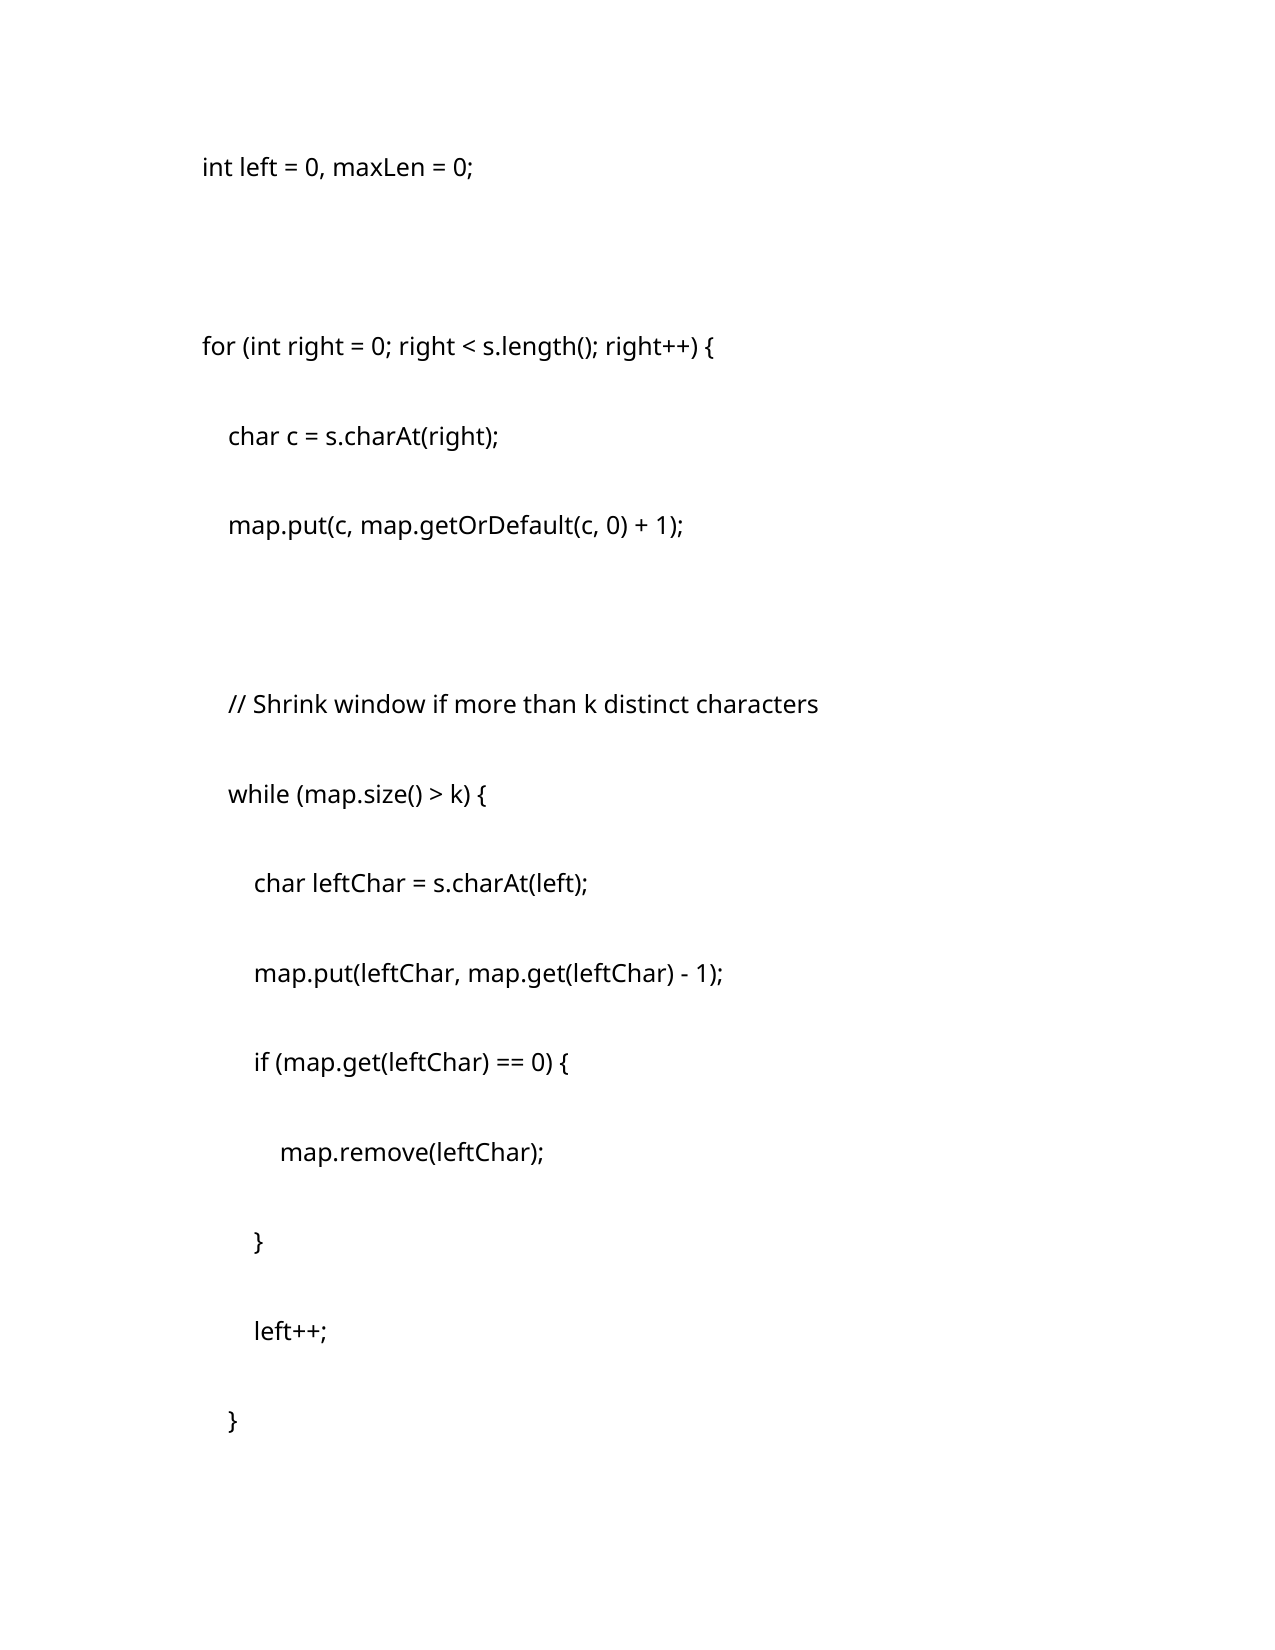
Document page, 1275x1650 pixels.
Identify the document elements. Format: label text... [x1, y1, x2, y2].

text char leftChar = s.charAt(left); [150, 866, 1125, 900]
text } [150, 1403, 1125, 1437]
text // Shrink window if more than k distinct characters [150, 687, 1125, 721]
text map.put(c, map.getOrDefault(c, 0) + 1); [150, 508, 1125, 542]
text char c = s.charAt(right); [150, 418, 1125, 452]
text map.put(leftChar, map.get(leftChar) - 1); [150, 955, 1125, 989]
text map.remove(leftChar); [150, 1134, 1125, 1168]
text int left = 0, maxLen = 0; [150, 150, 1125, 184]
text while (map.size() > k) { [150, 776, 1125, 810]
text if (map.get(leftChar) == 0) { [150, 1045, 1125, 1079]
text } [150, 1224, 1125, 1258]
text for (int right = 0; right < s.length(); right++) { [150, 329, 1125, 363]
text left++; [150, 1313, 1125, 1347]
